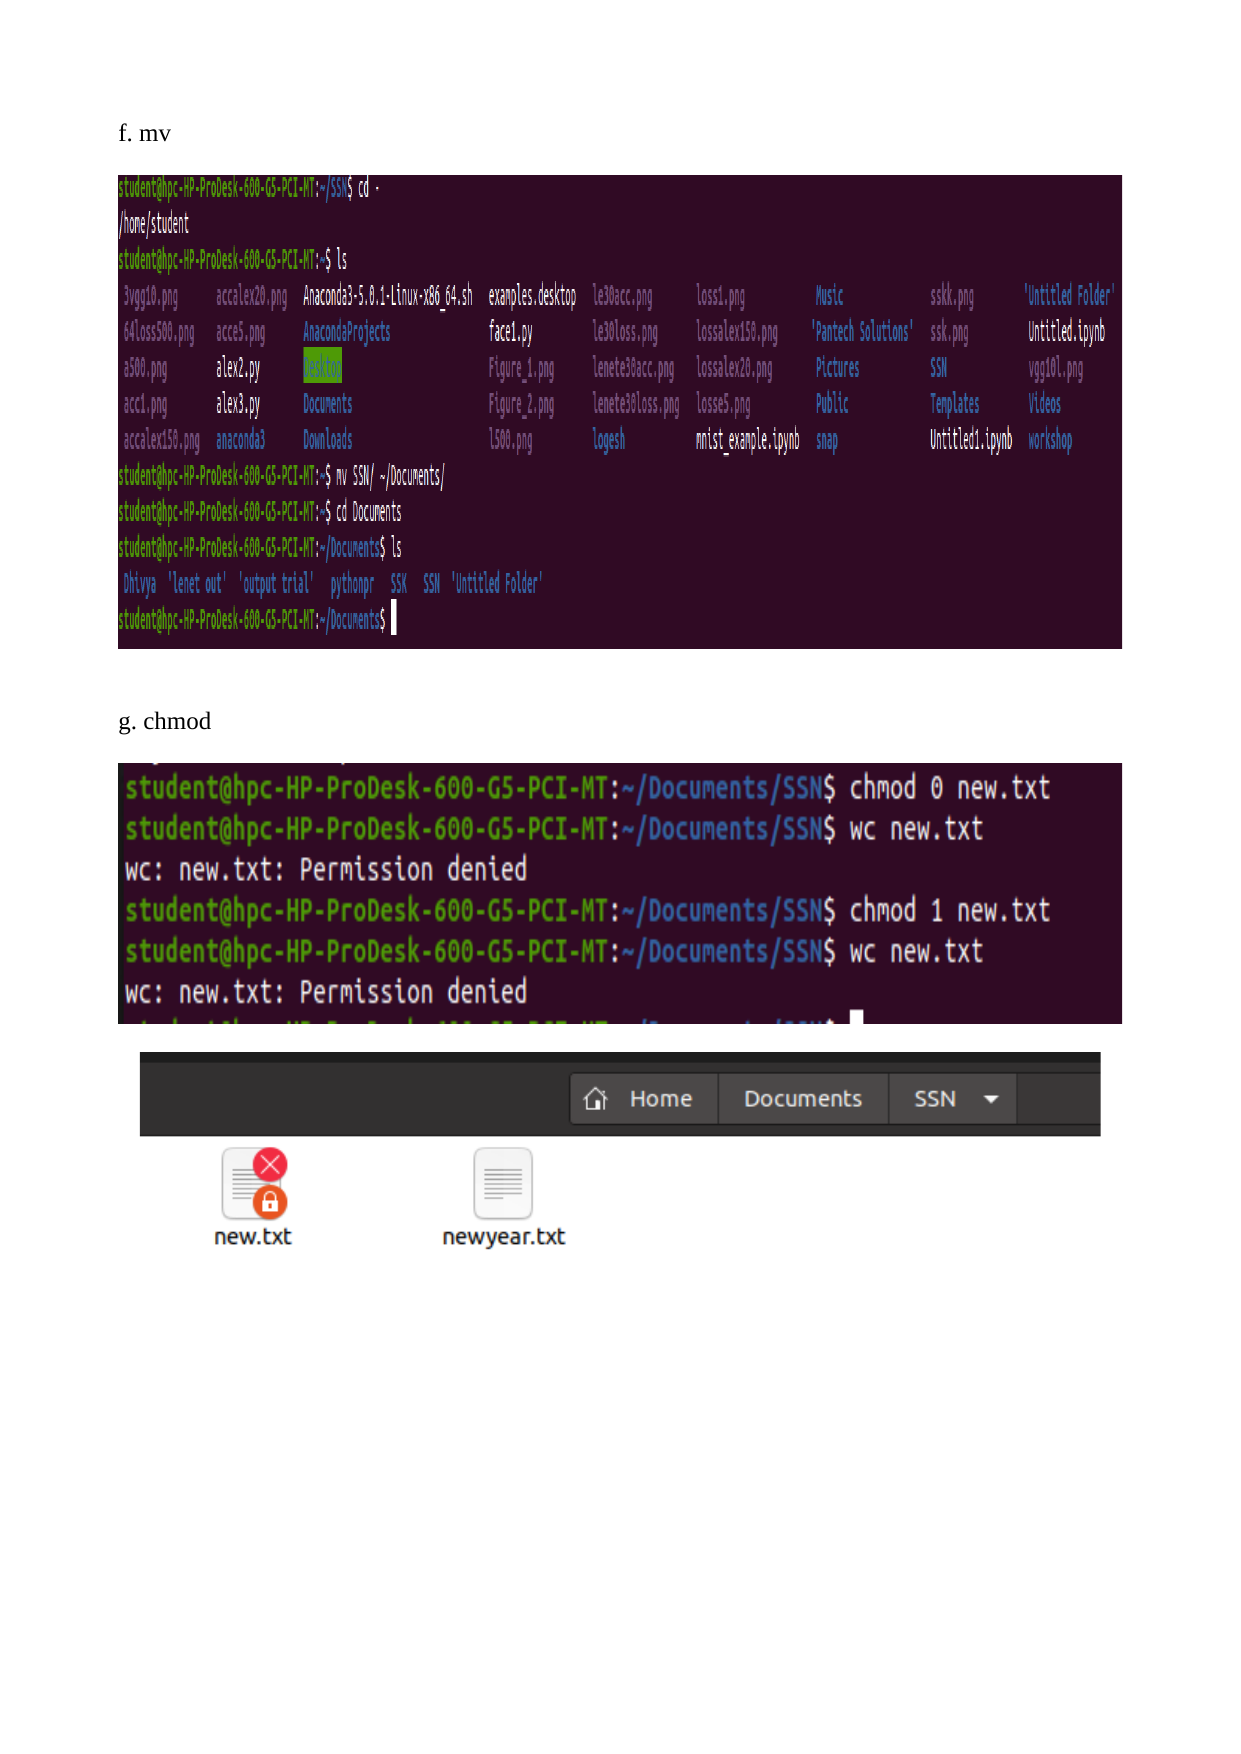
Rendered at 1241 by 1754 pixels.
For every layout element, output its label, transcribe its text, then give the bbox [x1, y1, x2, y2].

picture [118, 763, 1123, 1024]
text f. mv [118, 118, 1122, 147]
picture [139, 1052, 1101, 1456]
picture [118, 175, 1123, 649]
text g. chmod [118, 706, 1122, 735]
